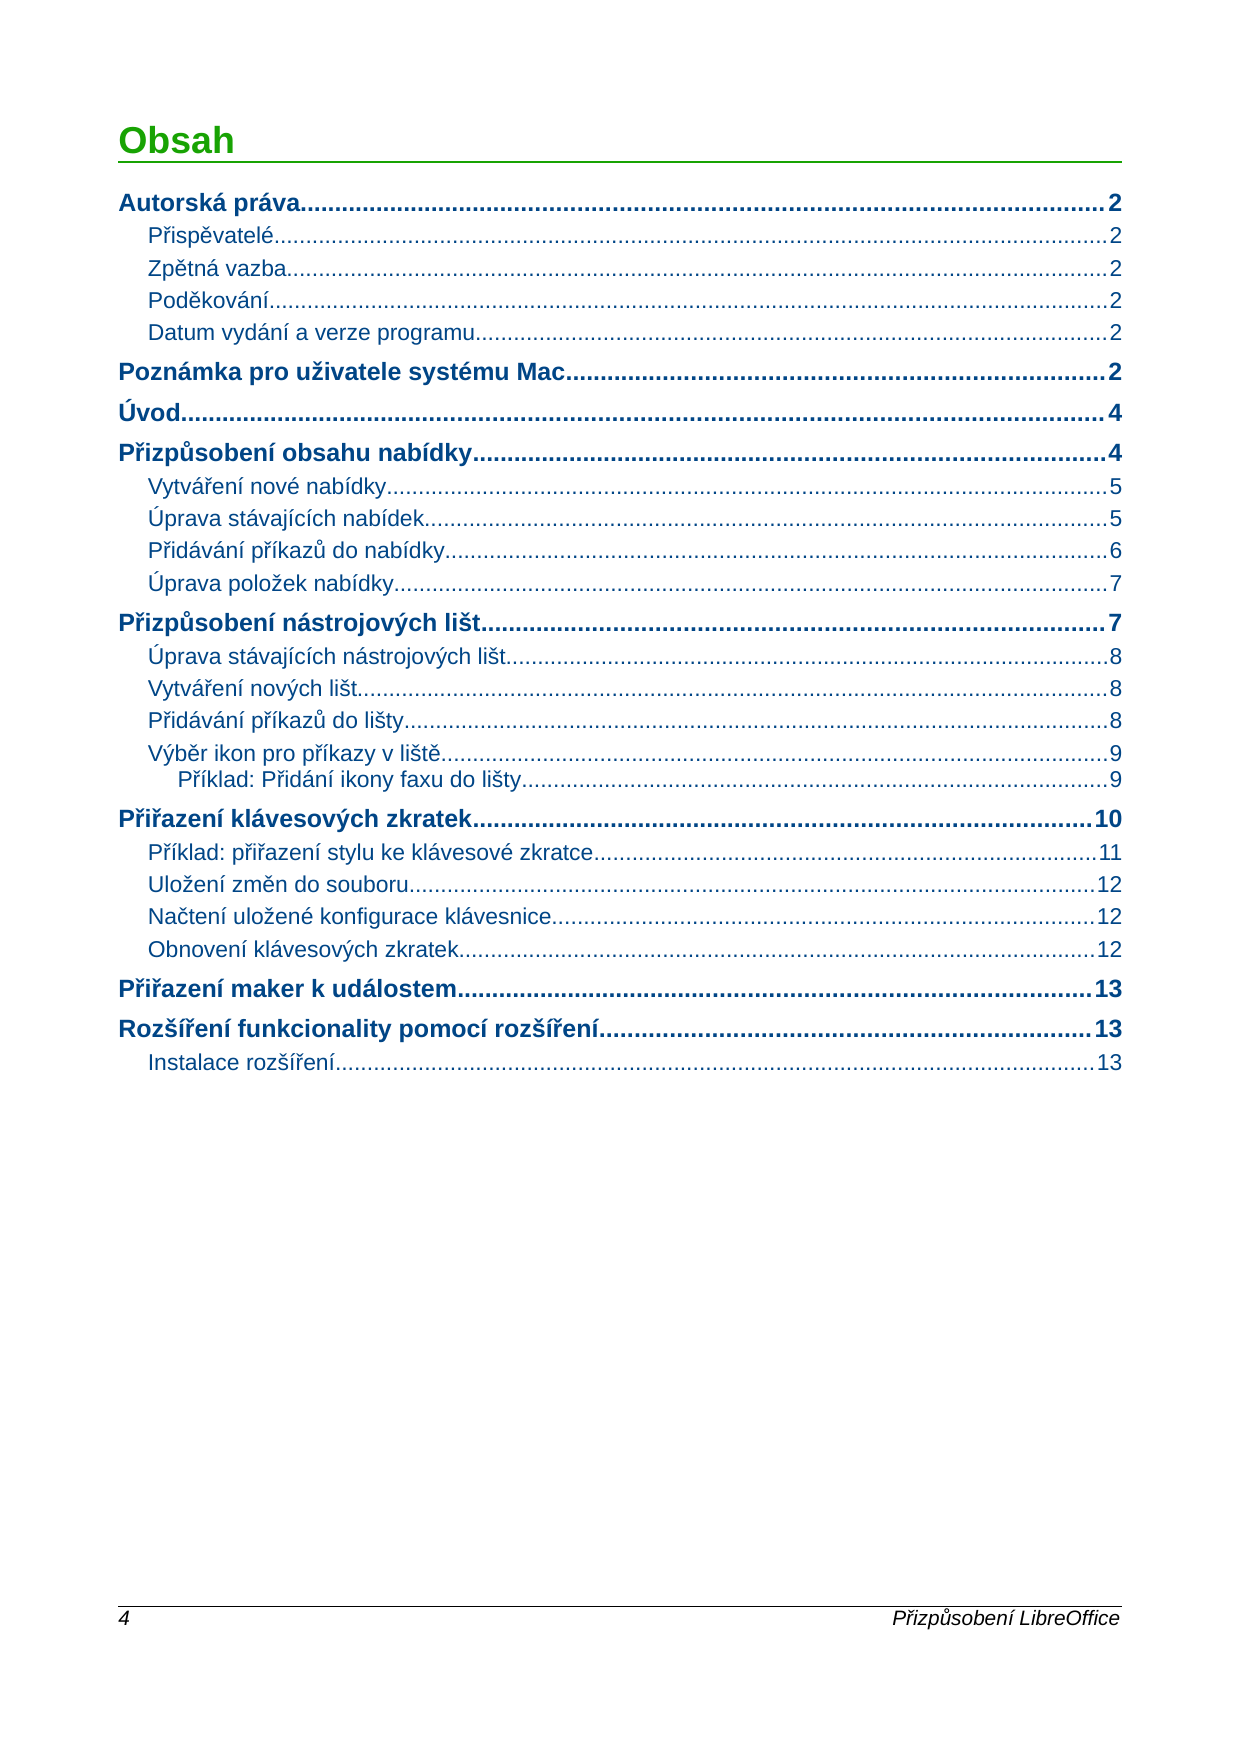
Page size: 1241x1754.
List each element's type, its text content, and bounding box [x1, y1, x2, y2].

text Přidávání příkazů do lišty 8 [148, 707, 1122, 733]
text Přiřazení klávesových zkratek 10 [118, 804, 1122, 833]
text Úprava stávajících nástrojových lišt 8 [148, 643, 1122, 669]
text Přiřazení maker k událostem 13 [118, 974, 1122, 1002]
text Instalace rozšíření 13 [148, 1049, 1122, 1075]
text Uložení změn do souboru 12 [148, 871, 1122, 897]
text Úprava stávajících nabídek 5 [148, 505, 1122, 532]
text Úvod 4 [118, 398, 1122, 426]
text Příklad: přiřazení stylu ke klávesové zkratce 11 [148, 839, 1122, 865]
text Přispěvatelé 2 [148, 222, 1122, 248]
text Datum vydání a verze programu 2 [148, 319, 1122, 345]
text Načtení uložené konfigurace klávesnice 12 [148, 903, 1122, 929]
text Poděkování 2 [148, 287, 1122, 313]
text Rozšíření funkcionality pomocí rozšíření 13 [118, 1014, 1122, 1043]
text Přidávání příkazů do nabídky 6 [148, 537, 1122, 564]
text Autorská práva 2 [118, 187, 1122, 216]
text Přizpůsobení nástrojových lišt 7 [118, 608, 1122, 637]
text Přizpůsobení obsahu nabídky 4 [118, 438, 1122, 467]
text Zpětná vazba 2 [148, 254, 1122, 281]
text Příklad: Přidání ikony faxu do lišty 9 [177, 766, 1122, 792]
text Vytváření nových lišt 8 [148, 675, 1122, 701]
text Vytváření nové nabídky 5 [148, 473, 1122, 499]
text Úprava položek nabídky 7 [148, 570, 1122, 596]
text Výběr ikon pro příkazy v liště 9 [148, 739, 1122, 766]
text Obnovení klávesových zkratek 12 [148, 936, 1122, 962]
text Obsah [118, 118, 1122, 161]
text Poznámka pro uživatele systému Mac 2 [118, 357, 1122, 386]
